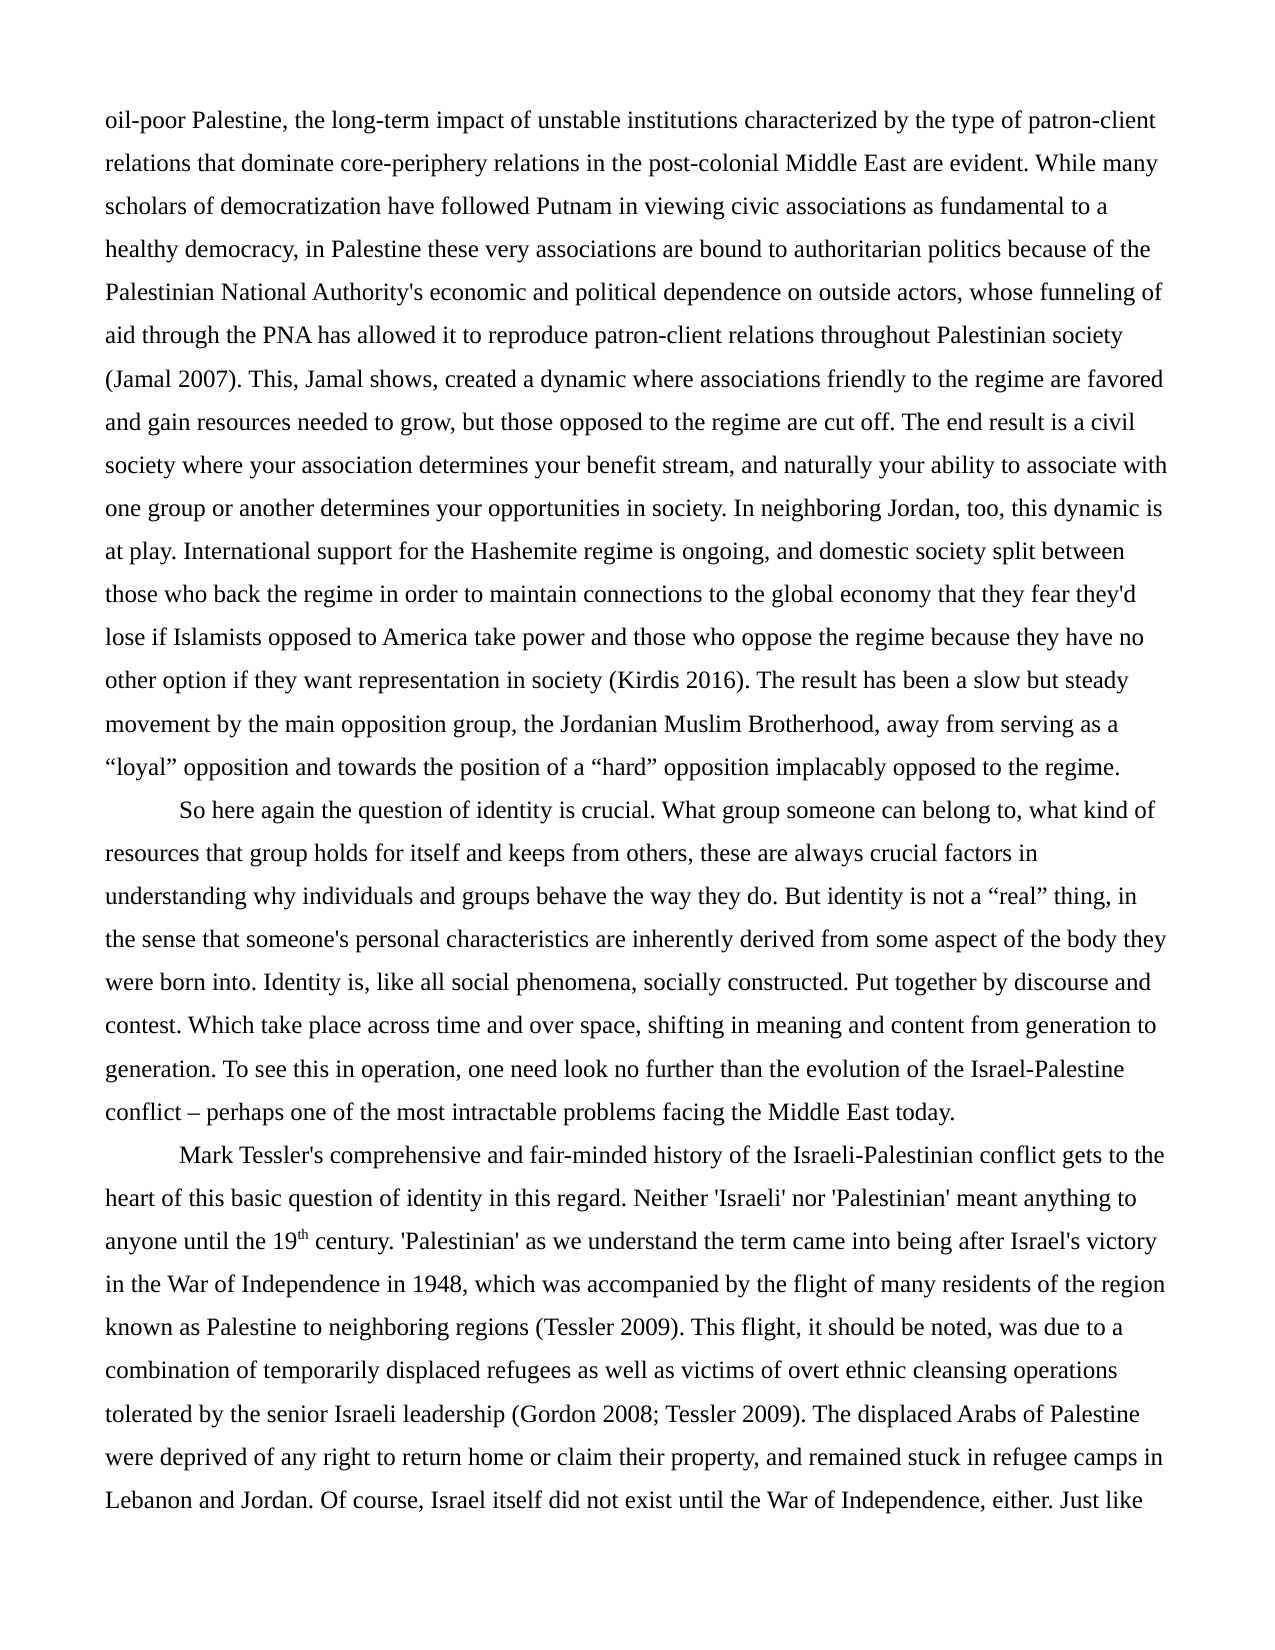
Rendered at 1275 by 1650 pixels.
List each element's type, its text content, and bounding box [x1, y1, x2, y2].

text Mark Tessler's comprehensive and fair-minded history of the Israeli-Palestinian conflict gets to the heart of this basic question of identity in this regard. Neither 'Israeli' nor 'Palestinian' meant anything to anyone until the 19th century. 'Palestinian' as we understand the term came into being after Israel's victory in the War of Independence in 1948, which was accompanied by the flight of many residents of the region known as Palestine to neighboring regions (Tessler 2009). This flight, it should be noted, was due to a combination of temporarily displaced refugees as well as victims of overt ethnic cleansing operations tolerated by the senior Israeli leadership (Gordon 2008; Tessler 2009). The displaced Arabs of Palestine were deprived of any right to return home or claim their property, and remained stuck in refugee camps in Lebanon and Jordan. Of course, Israel itself did not exist until the War of Independence, either. Just like [105, 1140, 1170, 1514]
text So here again the question of identity is crucial. What group someone can belong to, what kind of resources that group holds for itself and keeps from others, these are always crucial factors in understanding why individuals and groups behave the way they do. But identity is not a “real” thing, in the sense that someone's personal characteristics are inherently derived from some aspect of the body they were born into. Identity is, like all social phenomena, socially constructed. Put together by discourse and contest. Which take place across time and over space, shifting in meaning and content from generation to generation. To see this in operation, one need look no further than the evolution of the Israel-Palestine conflict – perhaps one of the most intractable problems facing the Middle East today. [105, 795, 1170, 1126]
text oil-poor Palestine, the long-term impact of unstable institutions characterized by the type of patron-client relations that dominate core-periphery relations in the post-colonial Middle East are evident. While many scholars of democratization have followed Putnam in viewing civic associations as fundamental to a healthy democracy, in Palestine these very associations are bound to authoritarian politics because of the Palestinian National Authority's economic and political dependence on outside actors, whose funneling of aid through the PNA has allowed it to reproduce patron-client relations throughout Palestinian society (Jamal 2007). This, Jamal shows, created a dynamic where associations friendly to the regime are favored and gain resources needed to grow, but those opposed to the regime are cut off. The end result is a civil society where your association determines your benefit stream, and naturally your ability to associate with one group or another determines your opportunities in society. In neighboring Jordan, too, this dynamic is at play. International support for the Hashemite regime is ongoing, and domestic society split between those who back the regime in order to maintain connections to the global economy that they fear they'd lose if Islamists opposed to America take power and those who oppose the regime because they have no other option if they want representation in society (Kirdis 2016). The result has been a slow but steady movement by the main opposition group, the Jordanian Muslim Brotherhood, away from serving as a “loyal” opposition and towards the position of a “hard” opposition implacably opposed to the regime. [105, 105, 1170, 781]
